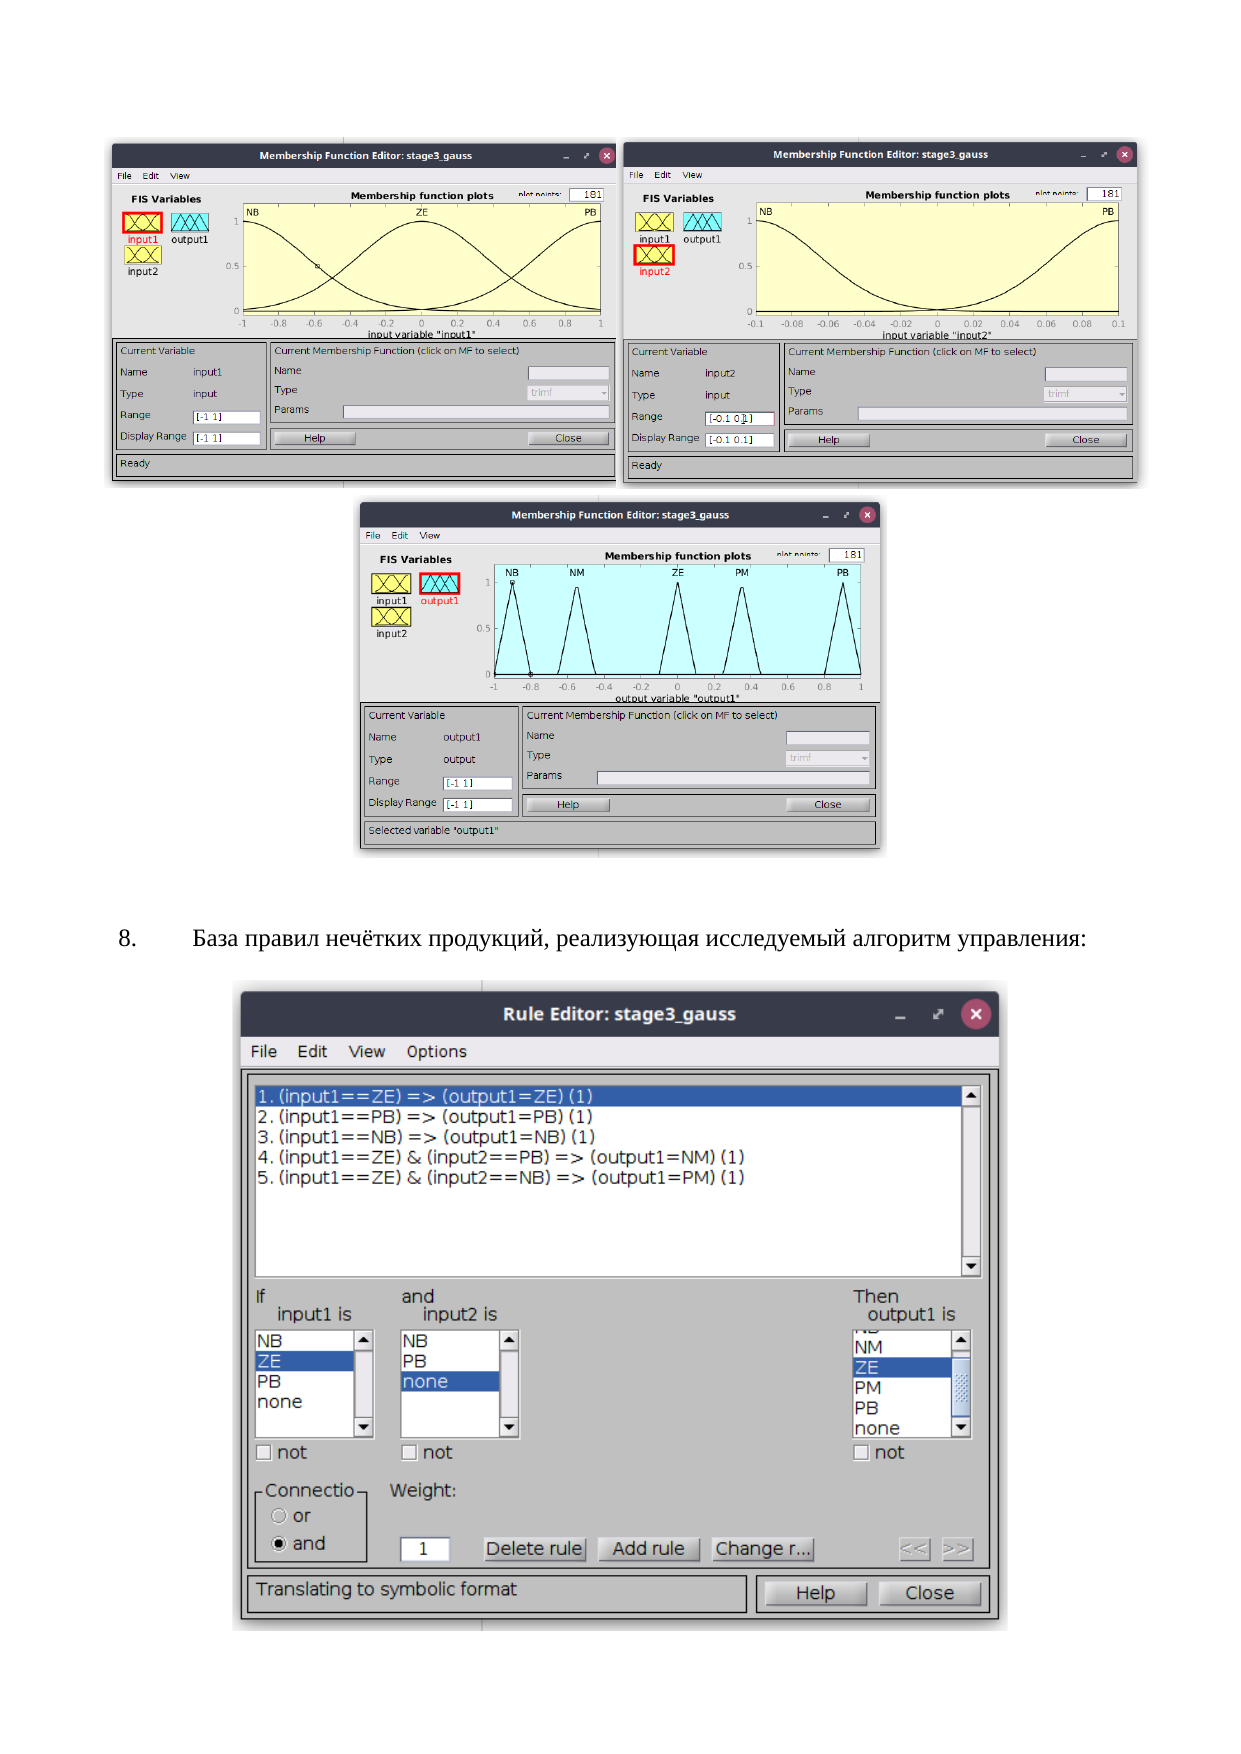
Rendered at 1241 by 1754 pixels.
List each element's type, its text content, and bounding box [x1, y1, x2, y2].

picture [232, 980, 1008, 1631]
text 8. База правил нечётких продукций, реализующая исследуемый алгоритм управления: [118, 923, 1122, 952]
picture [353, 495, 888, 858]
picture [103, 137, 1149, 489]
